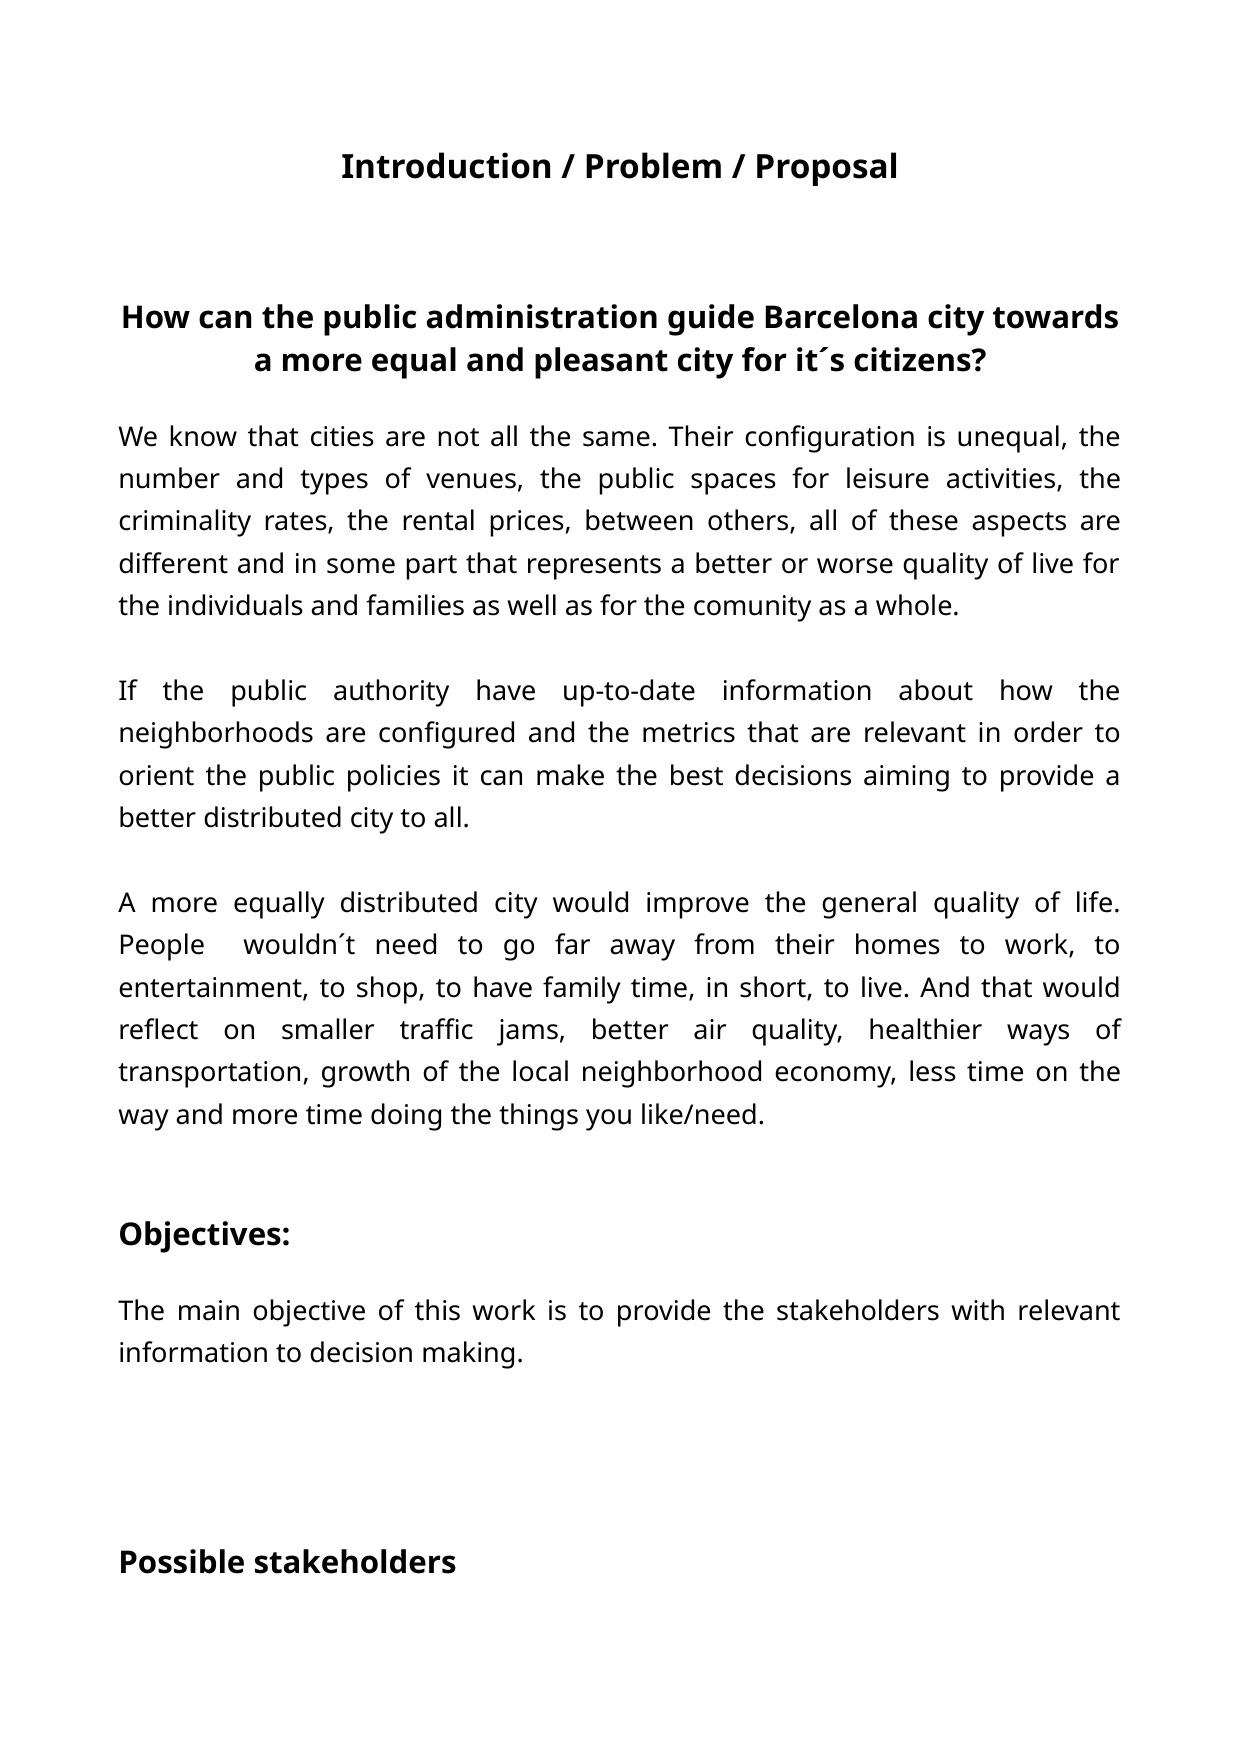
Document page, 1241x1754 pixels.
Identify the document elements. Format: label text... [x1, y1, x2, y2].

subtitle Possible stakeholders [118, 1540, 1122, 1582]
text The main objective of this work is to provide the stakeholders with relevant information to decision making. [118, 1291, 1122, 1370]
subtitle How can the public administration guide Barcelona city towards a more equal and pleasant city for it´s citizens? [118, 295, 1122, 380]
subtitle Introduction / Problem / Proposal [118, 143, 1122, 188]
subtitle Objectives: [118, 1211, 1122, 1254]
text We know that cities are not all the same. Their configuration is unequal, the number and types of venues, the public spaces for leisure activities, the criminality rates, the rental prices, between others, all of these aspects are different and in some part that represents a better or worse quality of live for the individuals and families as well as for the comunity as a whole. [118, 417, 1122, 623]
text If the public authority have up-to-date information about how the neighborhoods are configured and the metrics that are relevant in order to orient the public policies it can make the best decisions aiming to provide a better distributed city to all. [118, 671, 1122, 835]
text A more equally distributed city would improve the general quality of life. People wouldn´t need to go far away from their homes to work, to entertainment, to shop, to have family time, in short, to live. And that would reflect on smaller traffic jams, better air quality, healthier ways of transportation, growth of the local neighborhood economy, less time on the way and more time doing the things you like/need. [118, 883, 1122, 1132]
